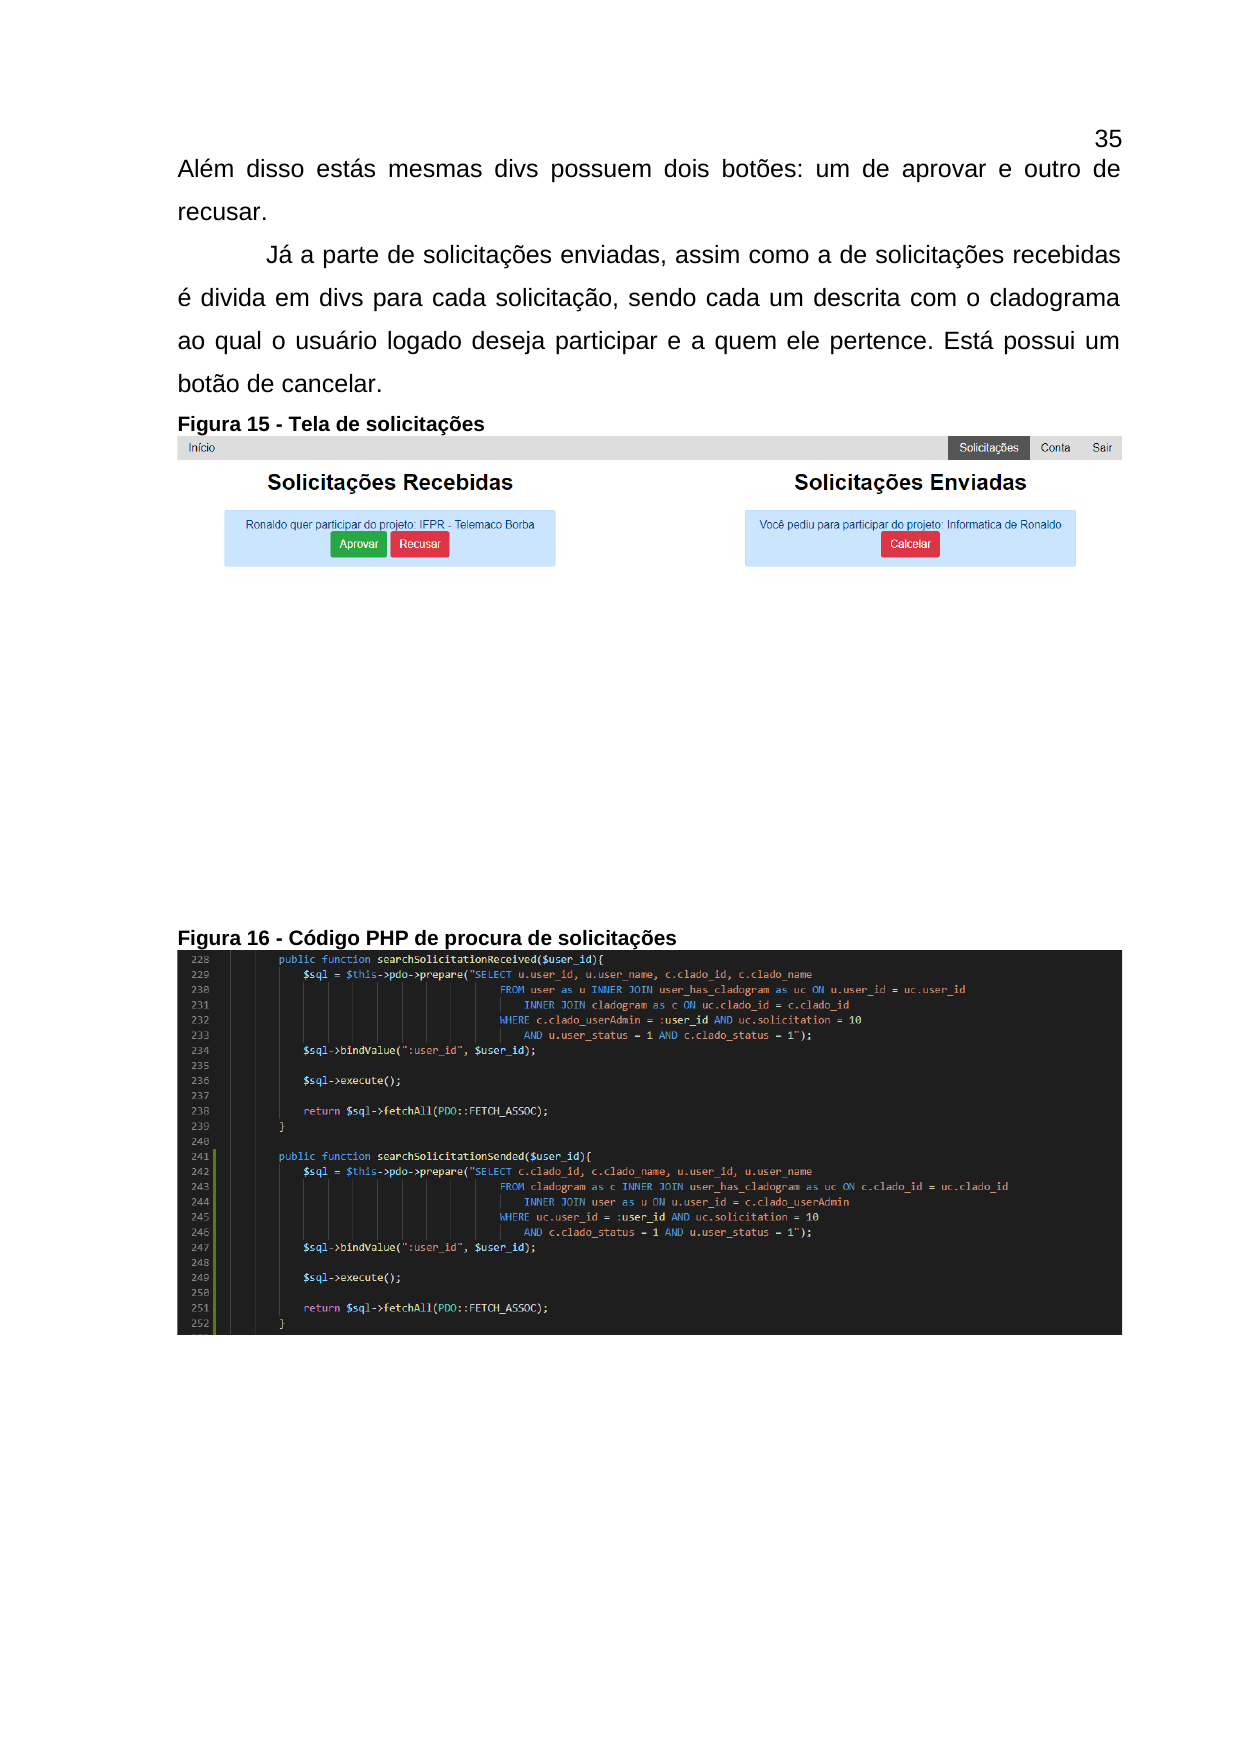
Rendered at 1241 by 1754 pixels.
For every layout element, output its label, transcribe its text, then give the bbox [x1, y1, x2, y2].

text Já a parte de solicitações enviadas, assim como a de solicitações recebidas é divida em divs para cada solicitação, sendo cada um descrita com o cladograma ao qual o usuário logado deseja participar e a quem ele pertence. Está possui um botão de cancelar. [177, 240, 1122, 398]
text Figura 16 - Código PHP de procura de solicitações [177, 926, 1122, 950]
text Além disso estás mesmas divs possuem dois botões: um de aprovar e outro de recusar. [177, 153, 1122, 225]
picture [177, 436, 1123, 869]
picture [177, 950, 1123, 1335]
text Figura 15 - Tela de solicitações [177, 412, 1122, 436]
